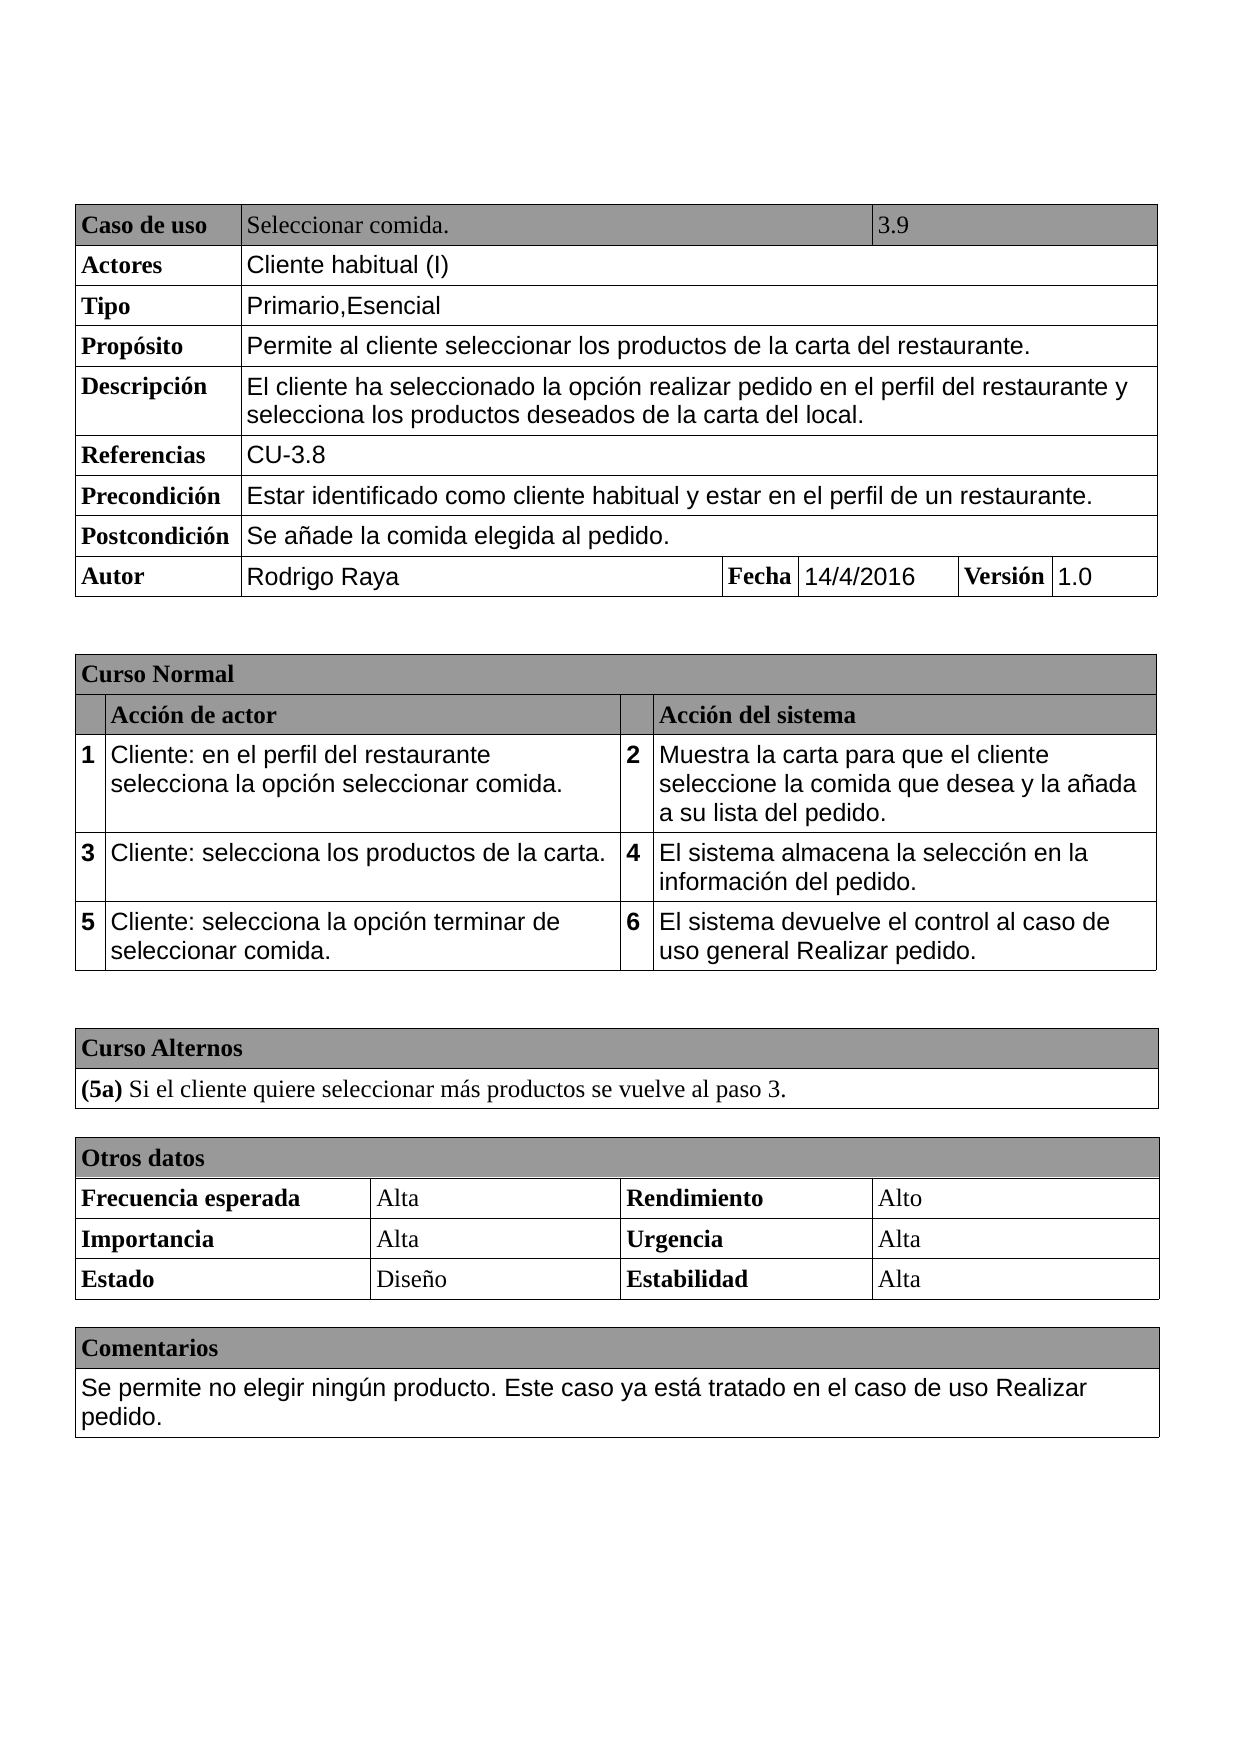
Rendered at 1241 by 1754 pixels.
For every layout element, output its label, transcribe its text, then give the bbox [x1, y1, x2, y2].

table_cell Autor [76, 557, 241, 596]
table_cell Descripción [76, 367, 241, 435]
table_cell Diseño [371, 1259, 620, 1298]
table_cell 2 [621, 735, 653, 832]
table_cell Postcondición [76, 516, 241, 556]
table_header Comentarios [76, 1328, 1159, 1368]
table_cell Cliente habitual (I) [242, 246, 1157, 285]
table_cell Referencias [76, 436, 241, 475]
table_header Curso Alternos [76, 1029, 1158, 1068]
table_cell Importancia [76, 1219, 370, 1258]
table_cell Alta [873, 1219, 1159, 1258]
table_cell (5a) Si el cliente quiere seleccionar más productos se vuelve al paso 3. [76, 1069, 1158, 1108]
table_cell Acción de actor [106, 695, 620, 734]
table_cell 4 [621, 833, 653, 901]
table_cell Primario,Esencial [242, 286, 1157, 325]
table_cell Cliente: selecciona los productos de la carta. [106, 833, 620, 901]
table_cell Cliente: en el perfil del restaurante selecciona la opción seleccionar comida. [106, 735, 620, 832]
table_cell Estar identificado como cliente habitual y estar en el perfil de un restaurante. [242, 476, 1157, 515]
table_cell Versión [959, 557, 1052, 596]
table_cell Rodrigo Raya [242, 557, 722, 596]
table_cell Actores [76, 246, 241, 285]
table_cell Urgencia [621, 1219, 872, 1258]
table_cell Se permite no elegir ningún producto. Este caso ya está tratado en el caso de uso Realizar pedido. [76, 1369, 1159, 1437]
table_cell Rendimiento [621, 1179, 872, 1218]
table_cell Muestra la carta para que el cliente seleccione la comida que desea y la añada a su lista del pedido. [654, 735, 1156, 832]
table_cell [76, 695, 105, 734]
table_cell Alta [873, 1259, 1159, 1298]
table_header Seleccionar comida. [242, 205, 872, 245]
table_cell Acción del sistema [654, 695, 1156, 734]
table_cell Precondición [76, 476, 241, 515]
table_cell Alta [371, 1219, 620, 1258]
table_header Caso de uso [76, 205, 241, 245]
table_cell Estado [76, 1259, 370, 1298]
table_cell [621, 695, 653, 734]
table_header Curso Normal [76, 655, 1156, 694]
table_header Otros datos [76, 1138, 1159, 1177]
table_cell Frecuencia esperada [76, 1179, 370, 1218]
table_cell 1 [76, 735, 105, 832]
table_cell 3 [76, 833, 105, 901]
table_cell Propósito [76, 326, 241, 366]
table_cell Se añade la comida elegida al pedido. [242, 516, 1157, 556]
table_cell Fecha [723, 557, 798, 596]
table_cell El sistema almacena la selección en la información del pedido. [654, 833, 1156, 901]
table_cell El sistema devuelve el control al caso de uso general Realizar pedido. [654, 902, 1156, 970]
table_cell Estabilidad [621, 1259, 872, 1298]
table_cell Permite al cliente seleccionar los productos de la carta del restaurante. [242, 326, 1157, 366]
table_cell 14/4/2016 [799, 557, 958, 596]
table_cell CU-3.8 [242, 436, 1157, 475]
table_cell 6 [621, 902, 653, 970]
table_cell Alto [873, 1179, 1159, 1218]
table_header 3.9 [873, 205, 1157, 245]
table_cell 5 [76, 902, 105, 970]
table_cell Cliente: selecciona la opción terminar de seleccionar comida. [106, 902, 620, 970]
table_cell 1.0 [1053, 557, 1157, 596]
table_cell Alta [371, 1179, 620, 1218]
table_cell Tipo [76, 286, 241, 325]
table_cell El cliente ha seleccionado la opción realizar pedido en el perfil del restaurante y selecciona los productos deseados de la carta del local. [242, 367, 1157, 435]
